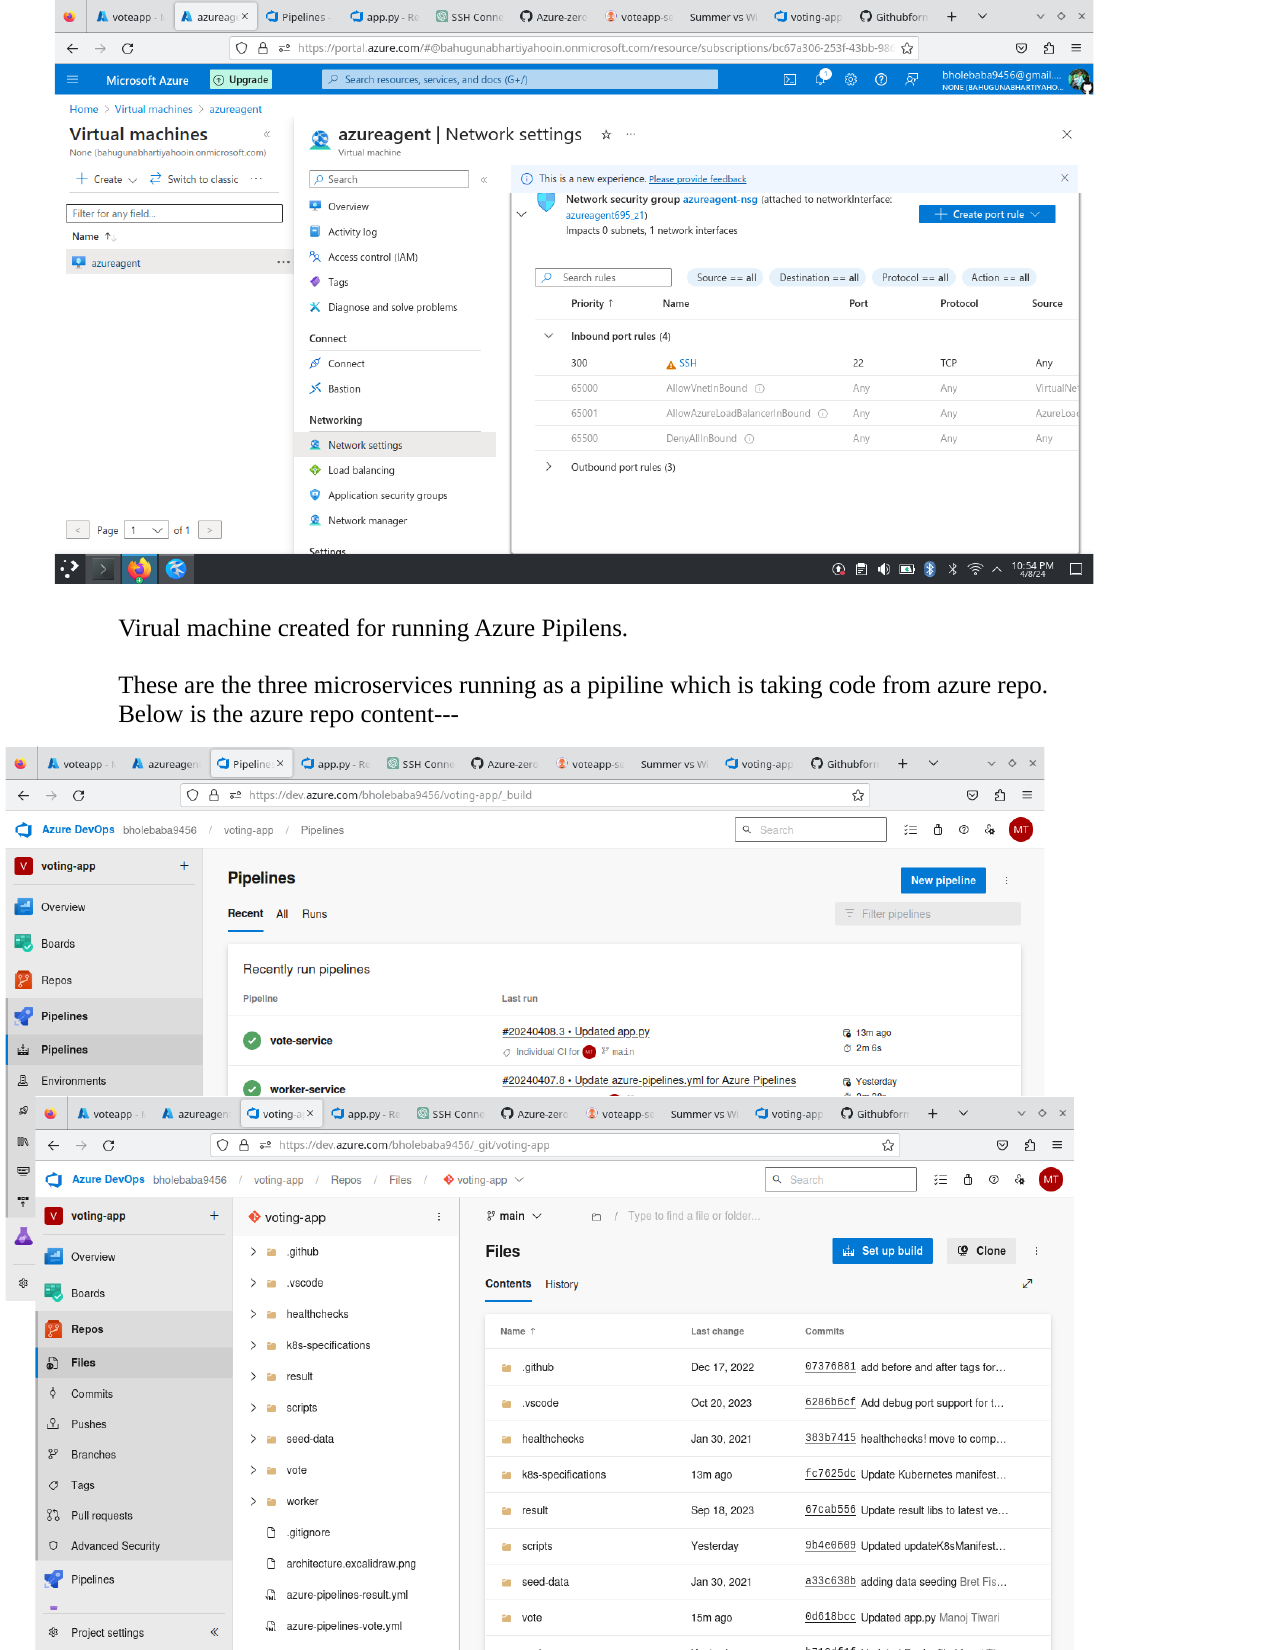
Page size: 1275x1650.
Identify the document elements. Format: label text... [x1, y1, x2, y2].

text Virual machine created for running Azure Pipilens. [118, 613, 1157, 641]
picture [5, 746, 1074, 1650]
picture [54, 0, 1094, 584]
text Below is the azure repo content--- [118, 699, 1157, 728]
text These are the three microservices running as a pipiline which is taking code from azure repo. [118, 670, 1157, 699]
